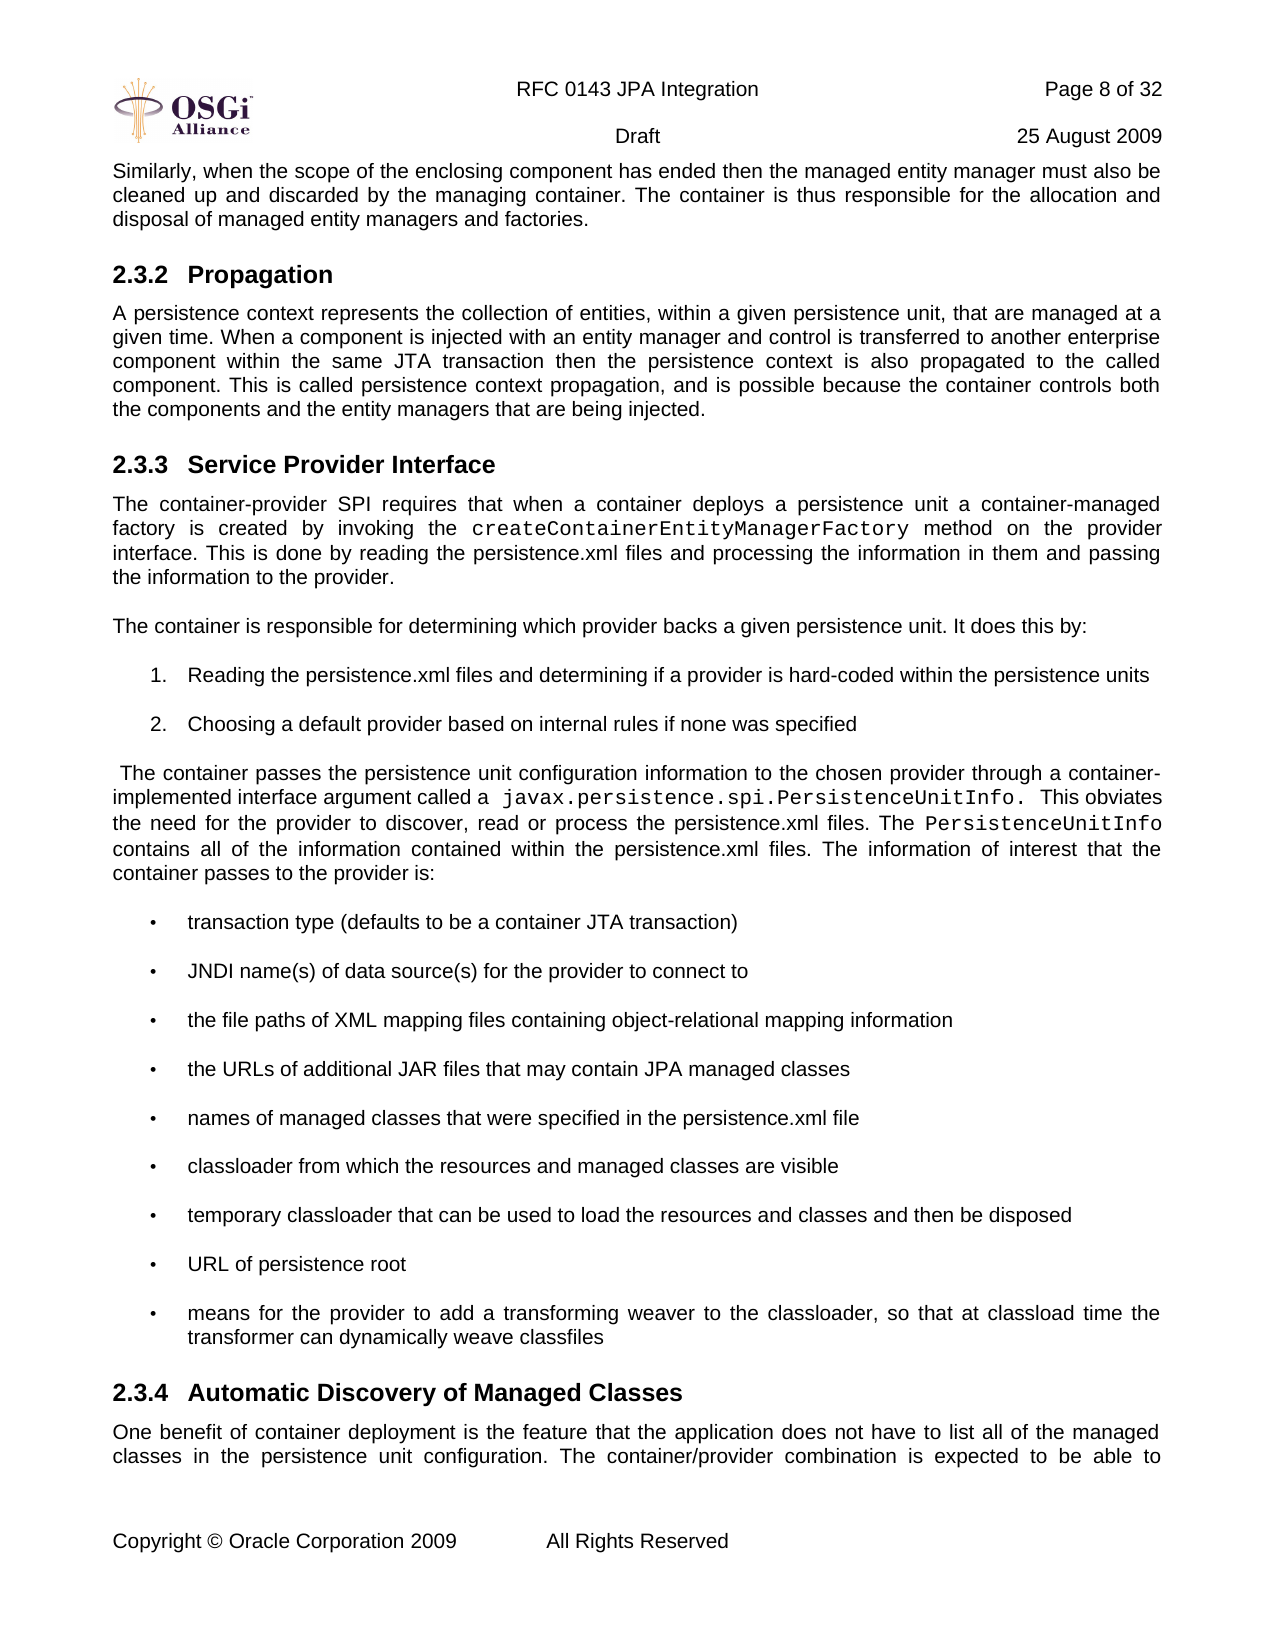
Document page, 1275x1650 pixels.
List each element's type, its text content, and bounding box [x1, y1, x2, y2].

picture [114, 78, 254, 143]
text Similarly, when the scope of the enclosing component has ended then the managed entity manager must also be cleaned up and discarded by the managing container. The container is thus responsible for the allocation and disposal of managed entity managers and factories. [112, 159, 1162, 231]
subtitle Automatic Discovery of Managed Classes [112, 1378, 1162, 1407]
text One benefit of container deployment is the feature that the application does not have to list all of the managed classes in the persistence unit configuration. The container/provider combination is expected to be able to [112, 1419, 1162, 1467]
list Choosing a default provider based on internal rules if none was specified [150, 712, 1162, 736]
list the URLs of additional JAR files that may contain JPA managed classes [150, 1056, 1162, 1080]
subtitle Service Provider Interface [112, 450, 1162, 479]
text The container passes the persistence unit configuration information to the chosen provider through a container-implemented interface argument called a javax.persistence.spi.PersistenceUnitInfo. This obviates the need for the provider to discover, read or process the persistence.xml files. The PersistenceUnitInfo contains all of the information contained within the persistence.xml files. The information of interest that the container passes to the provider is: [112, 761, 1162, 884]
subtitle Propagation [112, 260, 1162, 289]
list names of managed classes that were specified in the persistence.xml file [150, 1105, 1162, 1129]
list Reading the persistence.xml files and determining if a provider is hard-coded within the persistence units [150, 663, 1162, 687]
list classloader from which the resources and managed classes are visible [150, 1154, 1162, 1178]
text A persistence context represents the collection of entities, within a given persistence unit, that are managed at a given time. When a component is injected with an entity manager and control is transferred to another enterprise component within the same JTA transaction then the persistence context is also propagated to the called component. This is called persistence context propagation, and is possible because the container controls both the components and the entity managers that are being injected. [112, 301, 1162, 421]
list JNDI name(s) of data source(s) for the provider to connect to [150, 958, 1162, 982]
list the file paths of XML mapping files containing object-relational mapping information [150, 1007, 1162, 1031]
text The container is responsible for determining which provider backs a given persistence unit. It does this by: [112, 614, 1162, 638]
text The container-provider SPI requires that when a container deploys a persistence unit a container-managed factory is created by invoking the createContainerEntityManagerFactory method on the provider interface. This is done by reading the persistence.xml files and processing the information in them and passing the information to the provider. [112, 491, 1162, 589]
list transaction type (defaults to be a container JTA transaction) [150, 909, 1162, 933]
list means for the provider to add a transforming weaver to the classloader, so that at classload time the transformer can dynamically weave classfiles [150, 1301, 1162, 1349]
list temporary classloader that can be used to load the resources and classes and then be disposed [150, 1203, 1162, 1227]
list URL of persistence root [150, 1252, 1162, 1276]
